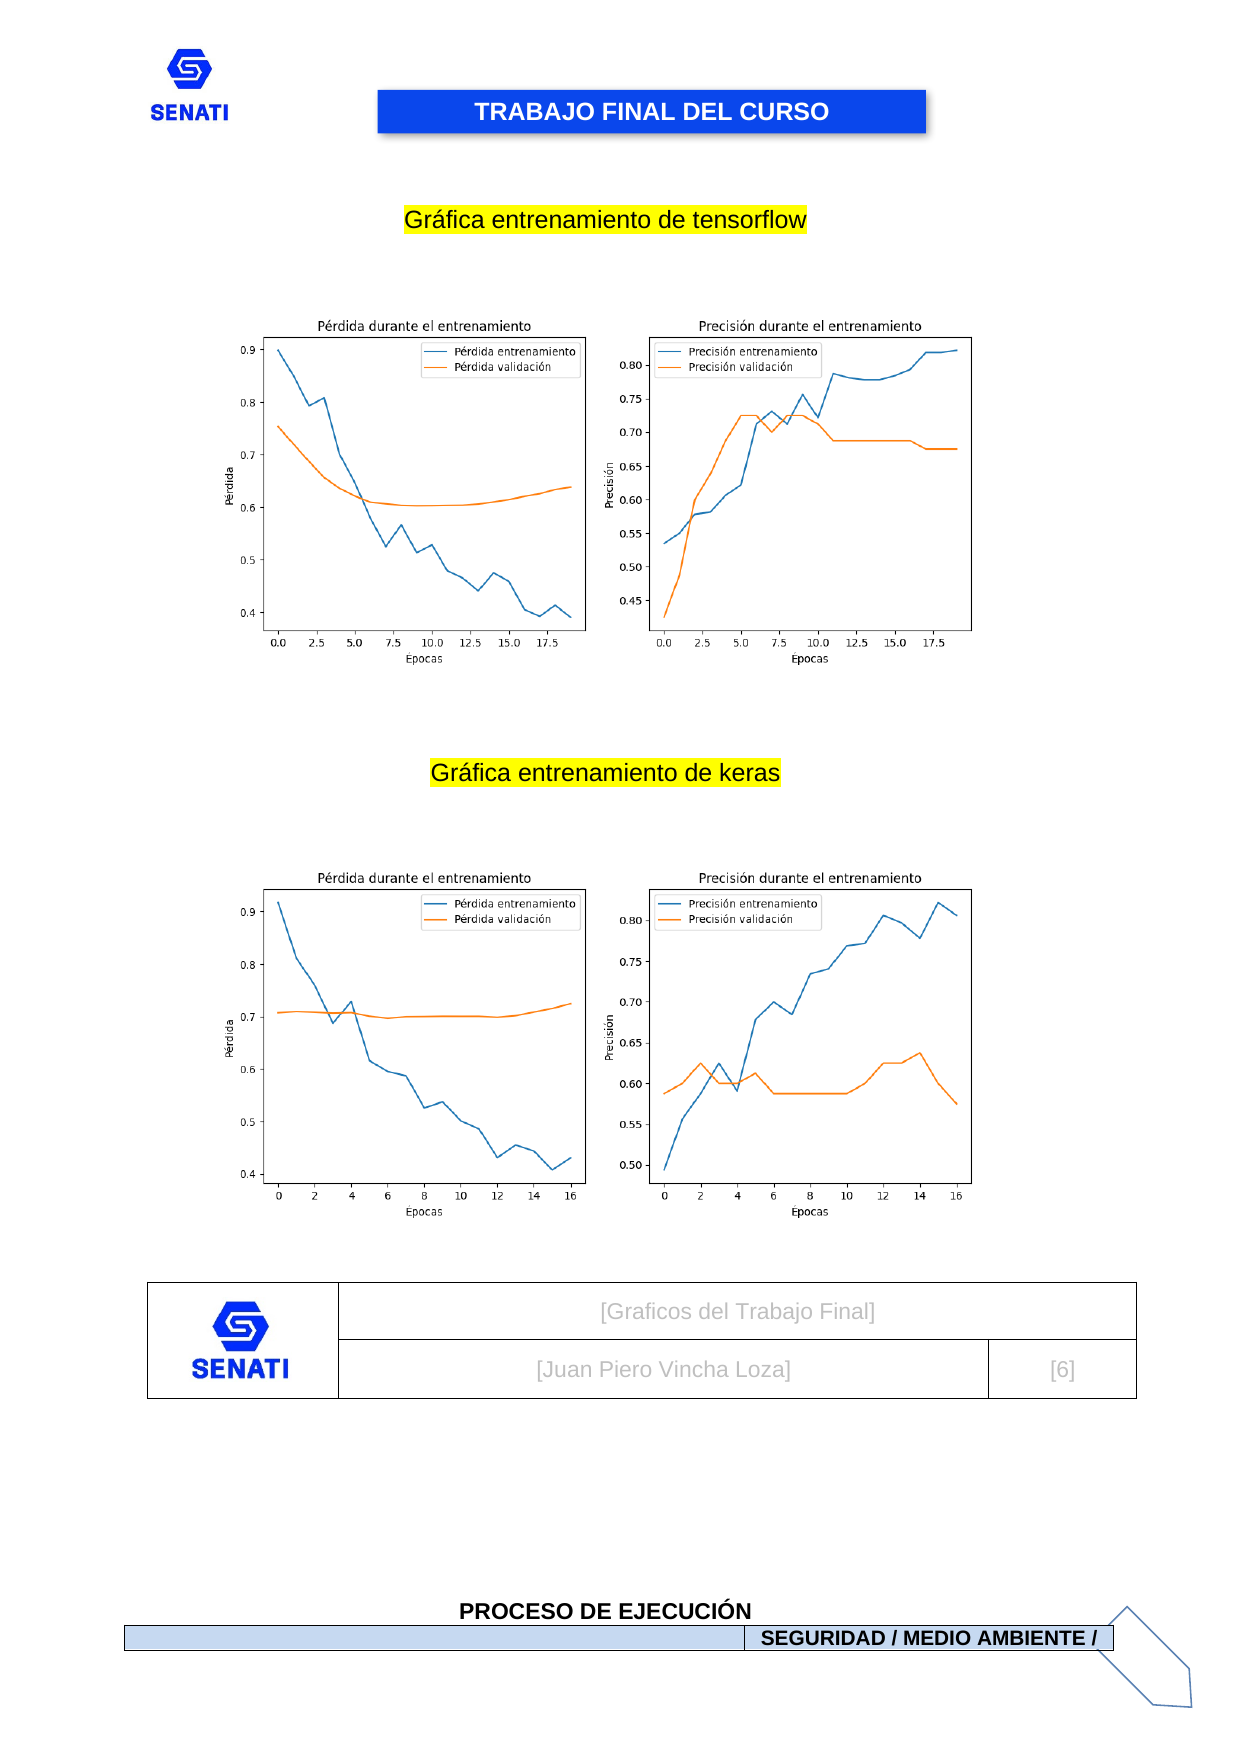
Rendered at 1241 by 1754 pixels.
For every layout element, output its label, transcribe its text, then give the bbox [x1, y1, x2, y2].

picture [149, 291, 1062, 672]
picture [149, 844, 1062, 1225]
text PROCESO DE EJECUCIÓN [148, 1598, 1063, 1624]
table_header [Graficos del Trabajo Final] [339, 1283, 1136, 1339]
table_header SEGURIDAD / MEDIO AMBIENTE / [745, 1626, 1113, 1649]
text Gráfica entrenamiento de tensorflow [148, 205, 1063, 234]
picture [147, 46, 231, 124]
table_cell [Juan Piero Vincha Loza] [339, 1340, 988, 1398]
table_cell [6] [989, 1340, 1136, 1398]
picture [188, 1297, 292, 1382]
table_header [125, 1626, 744, 1649]
table_header [148, 1283, 338, 1398]
text Gráfica entrenamiento de keras [148, 758, 1063, 787]
